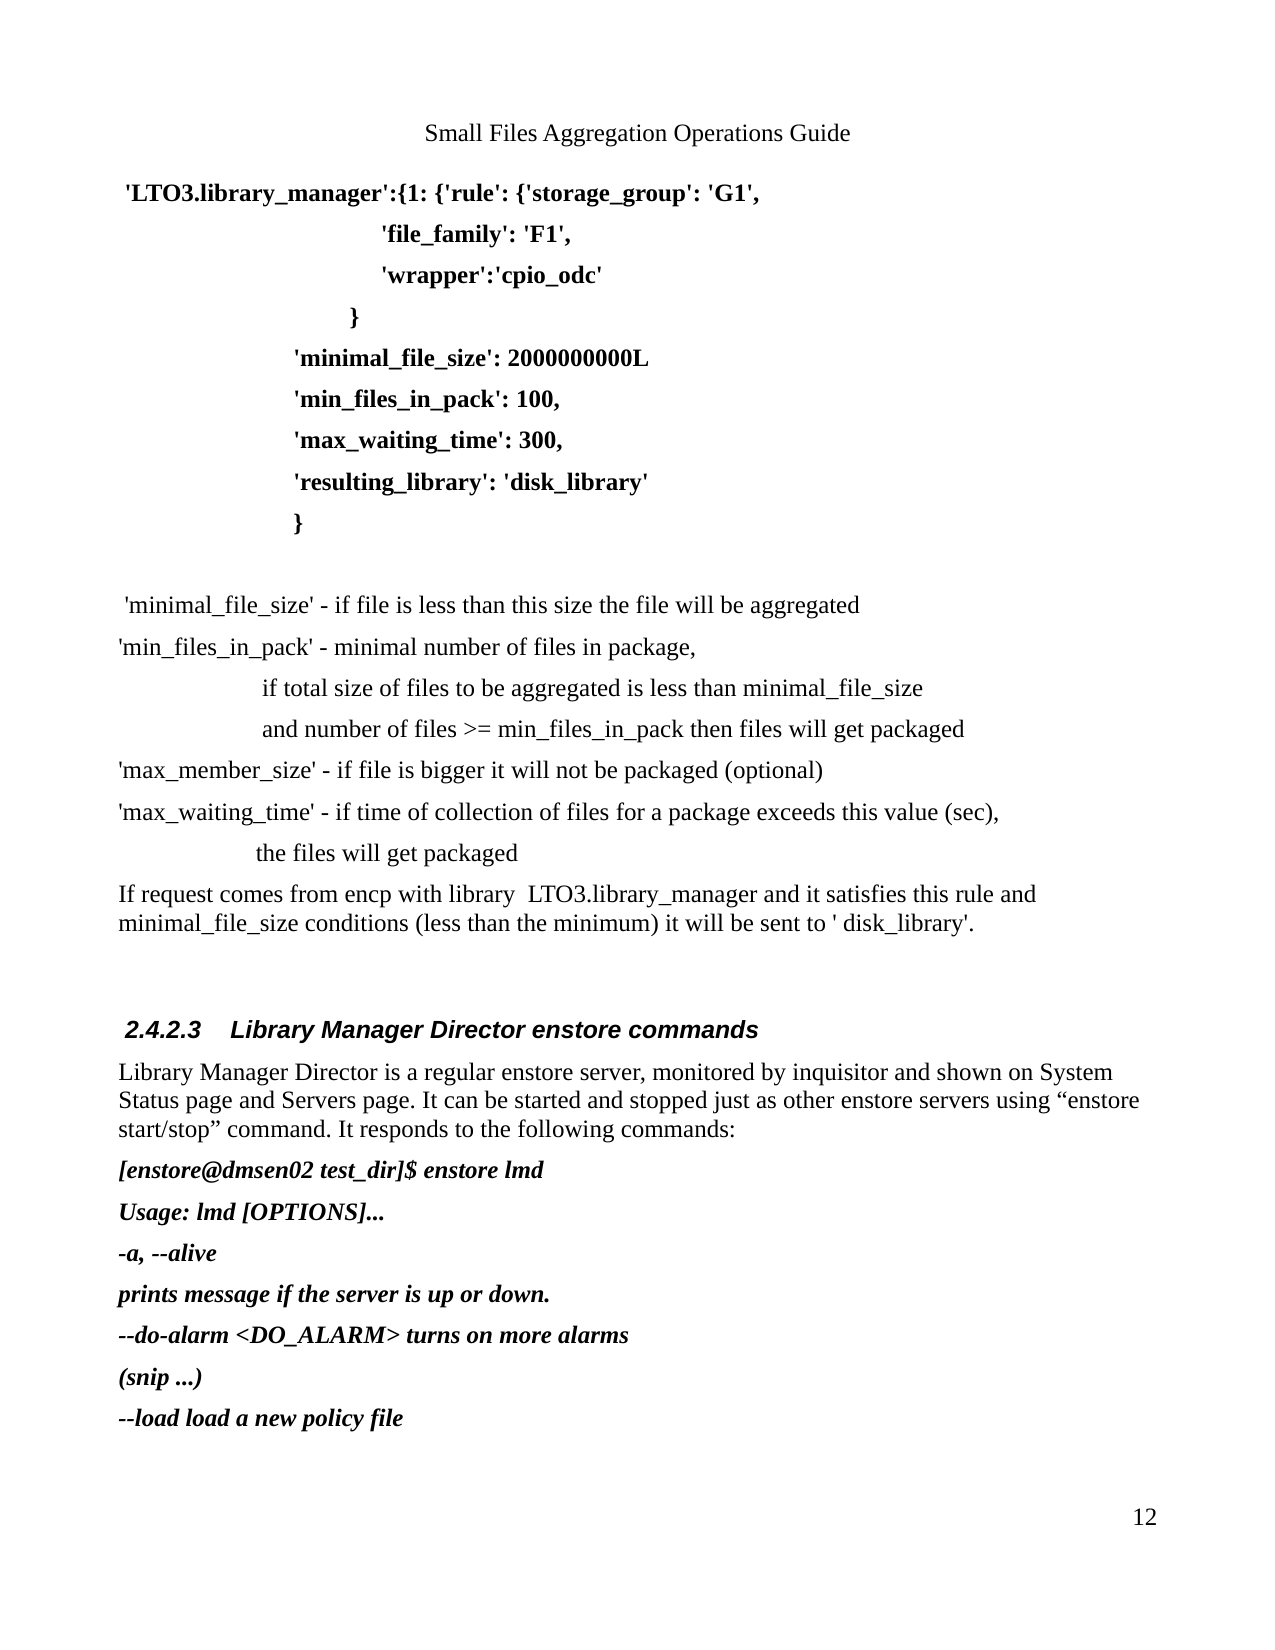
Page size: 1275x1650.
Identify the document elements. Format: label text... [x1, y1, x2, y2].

text 'min_files_in_pack' - minimal number of files in package, [118, 632, 1157, 661]
text [enstore@dmsen02 test_dir]$ enstore lmd [118, 1155, 1157, 1184]
text } [118, 302, 1157, 331]
subtitle Library Manager Director enstore commands [118, 1016, 1157, 1044]
text 'LTO3.library_manager':{1: {'rule': {'storage_group': 'G1', [118, 178, 1157, 207]
text If request comes from encp with library LTO3.library_manager and it satisfies this rule and minimal_file_size conditions (less than the minimum) it will be sent to ' disk_library'. [118, 879, 1157, 937]
text Usage: lmd [OPTIONS]... [118, 1197, 1157, 1225]
text -a, --alive [118, 1238, 1157, 1267]
text 'max_member_size' - if file is bigger it will not be packaged (optional) [118, 756, 1157, 784]
text Library Manager Director is a regular enstore server, monitored by inquisitor and shown on System Status page and Servers page. It can be started and stopped just as other enstore servers using “enstore start/stop” command. It responds to the following commands: [118, 1057, 1157, 1143]
text 'max_waiting_time': 300, [118, 426, 1157, 454]
text 'file_family': 'F1', [118, 219, 1157, 248]
text (snip ...) [118, 1362, 1157, 1390]
text } [118, 508, 1157, 537]
text 'min_files_in_pack': 100, [118, 384, 1157, 413]
text if total size of files to be aggregated is less than minimal_file_size [118, 673, 1157, 702]
text prints message if the server is up or down. [118, 1279, 1157, 1308]
text 'max_waiting_time' - if time of collection of files for a package exceeds this value (sec), [118, 797, 1157, 826]
text --load load a new policy file [118, 1403, 1157, 1432]
text 'minimal_file_size' - if file is less than this size the file will be aggregated [118, 591, 1157, 619]
text --do-alarm <DO_ALARM> turns on more alarms [118, 1320, 1157, 1349]
text the files will get packaged [118, 838, 1157, 867]
text 'wrapper':'cpio_odc' [118, 261, 1157, 289]
text 'resulting_library': 'disk_library' [118, 467, 1157, 496]
text 'minimal_file_size': 2000000000L [118, 343, 1157, 372]
text and number of files >= min_files_in_pack then files will get packaged [118, 714, 1157, 743]
